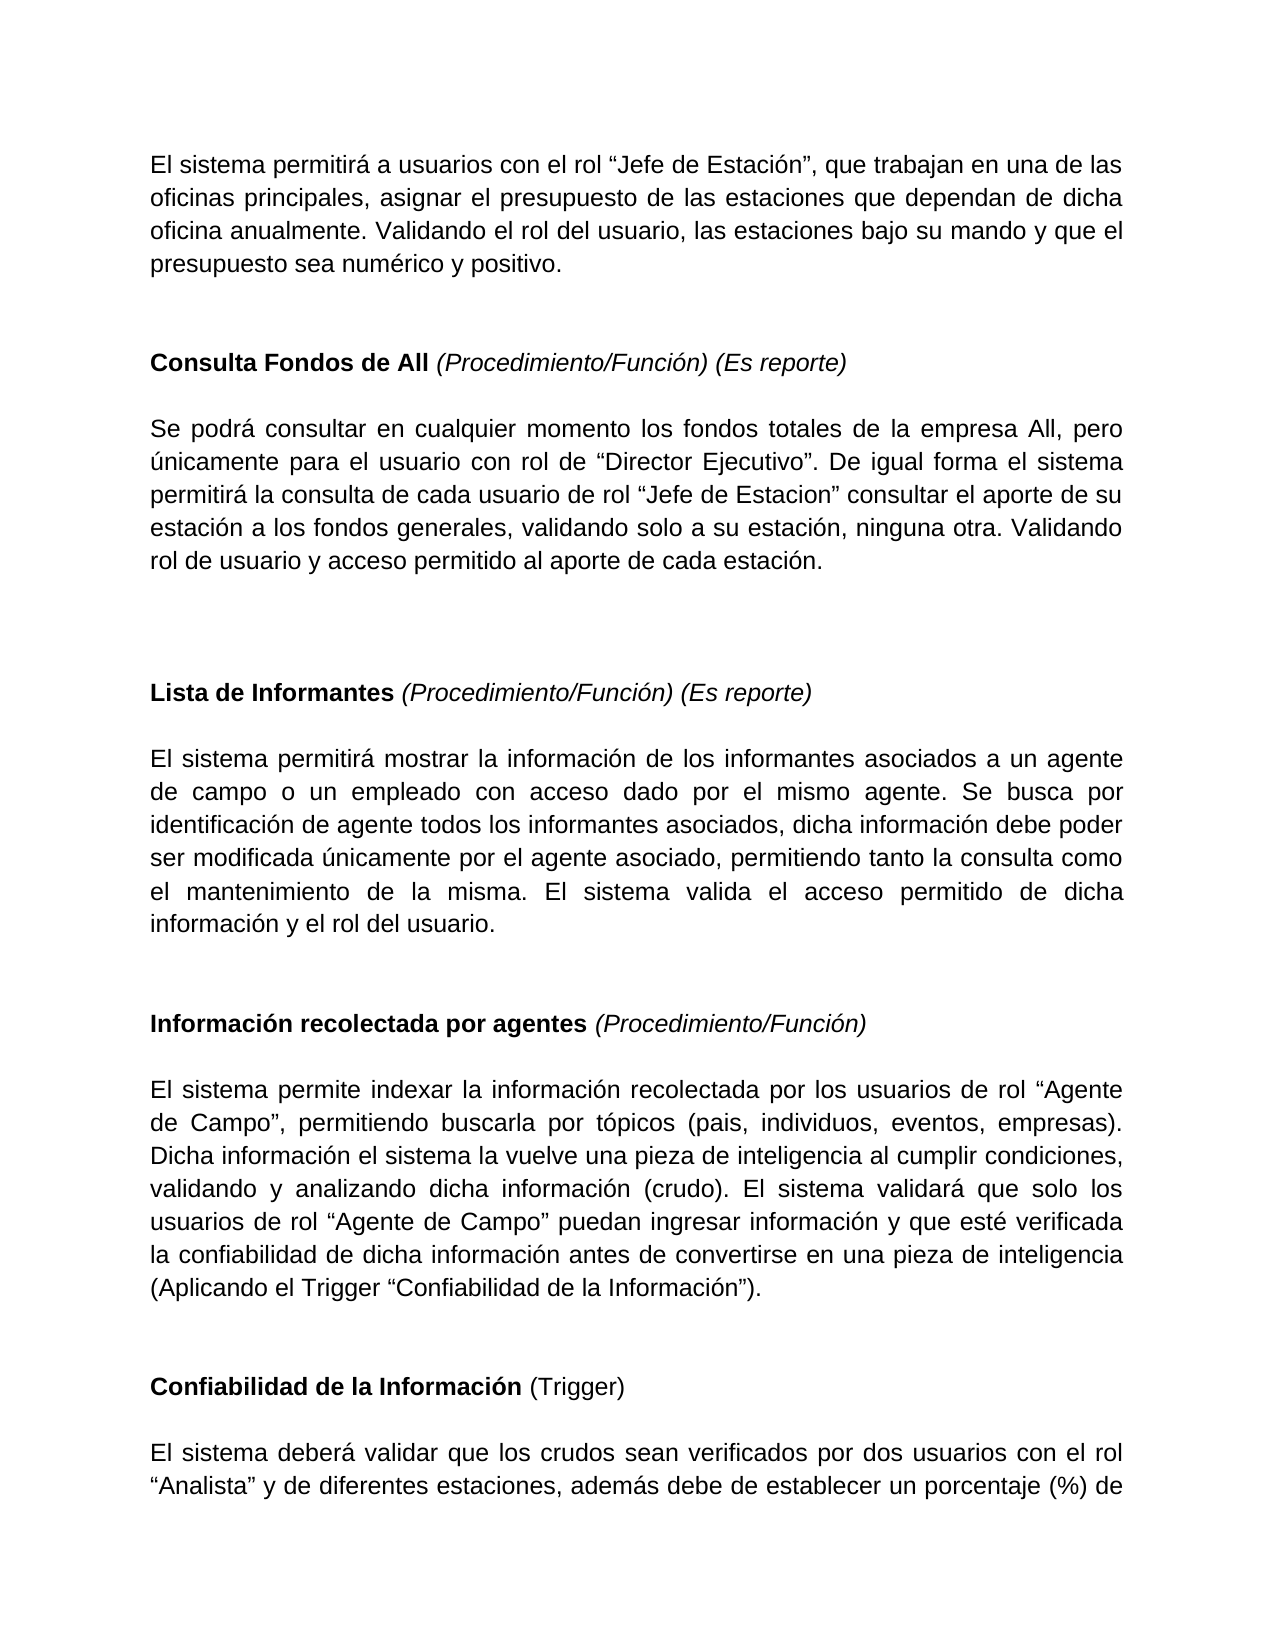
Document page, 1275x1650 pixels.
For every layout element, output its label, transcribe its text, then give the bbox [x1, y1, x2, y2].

text El sistema permite indexar la información recolectada por los usuarios de rol “Agente de Campo”, permitiendo buscarla por tópicos (pais, individuos, eventos, empresas). Dicha información el sistema la vuelve una pieza de inteligencia al cumplir condiciones, validando y analizando dicha información (crudo). El sistema validará que solo los usuarios de rol “Agente de Campo” puedan ingresar información y que esté verificada la confiabilidad de dicha información antes de convertirse en una pieza de inteligencia (Aplicando el Trigger “Confiabilidad de la Información”). [150, 1074, 1125, 1301]
text Confiabilidad de la Información (Trigger) [150, 1372, 1125, 1401]
text Consulta Fondos de All (Procedimiento/Función) (Es reporte) [150, 348, 1125, 377]
text Información recolectada por agentes (Procedimiento/Función) [150, 1008, 1125, 1037]
text Lista de Informantes (Procedimiento/Función) (Es reporte) [150, 678, 1125, 707]
text Se podrá consultar en cualquier momento los fondos totales de la empresa All, pero únicamente para el usuario con rol de “Director Ejecutivo”. De igual forma el sistema permitirá la consulta de cada usuario de rol “Jefe de Estacion” consultar el aporte de su estación a los fondos generales, validando solo a su estación, ninguna otra. Validando rol de usuario y acceso permitido al aporte de cada estación. [150, 414, 1125, 575]
text El sistema permitirá a usuarios con el rol “Jefe de Estación”, que trabajan en una de las oficinas principales, asignar el presupuesto de las estaciones que dependan de dicha oficina anualmente. Validando el rol del usuario, las estaciones bajo su mando y que el presupuesto sea numérico y positivo. [150, 150, 1125, 278]
text El sistema permitirá mostrar la información de los informantes asociados a un agente de campo o un empleado con acceso dado por el mismo agente. Se busca por identificación de agente todos los informantes asociados, dicha información debe poder ser modificada únicamente por el agente asociado, permitiendo tanto la consulta como el mantenimiento de la misma. El sistema valida el acceso permitido de dicha información y el rol del usuario. [150, 744, 1125, 938]
text El sistema deberá validar que los crudos sean verificados por dos usuarios con el rol “Analista” y de diferentes estaciones, además debe de establecer un porcentaje (%) de [150, 1438, 1125, 1499]
